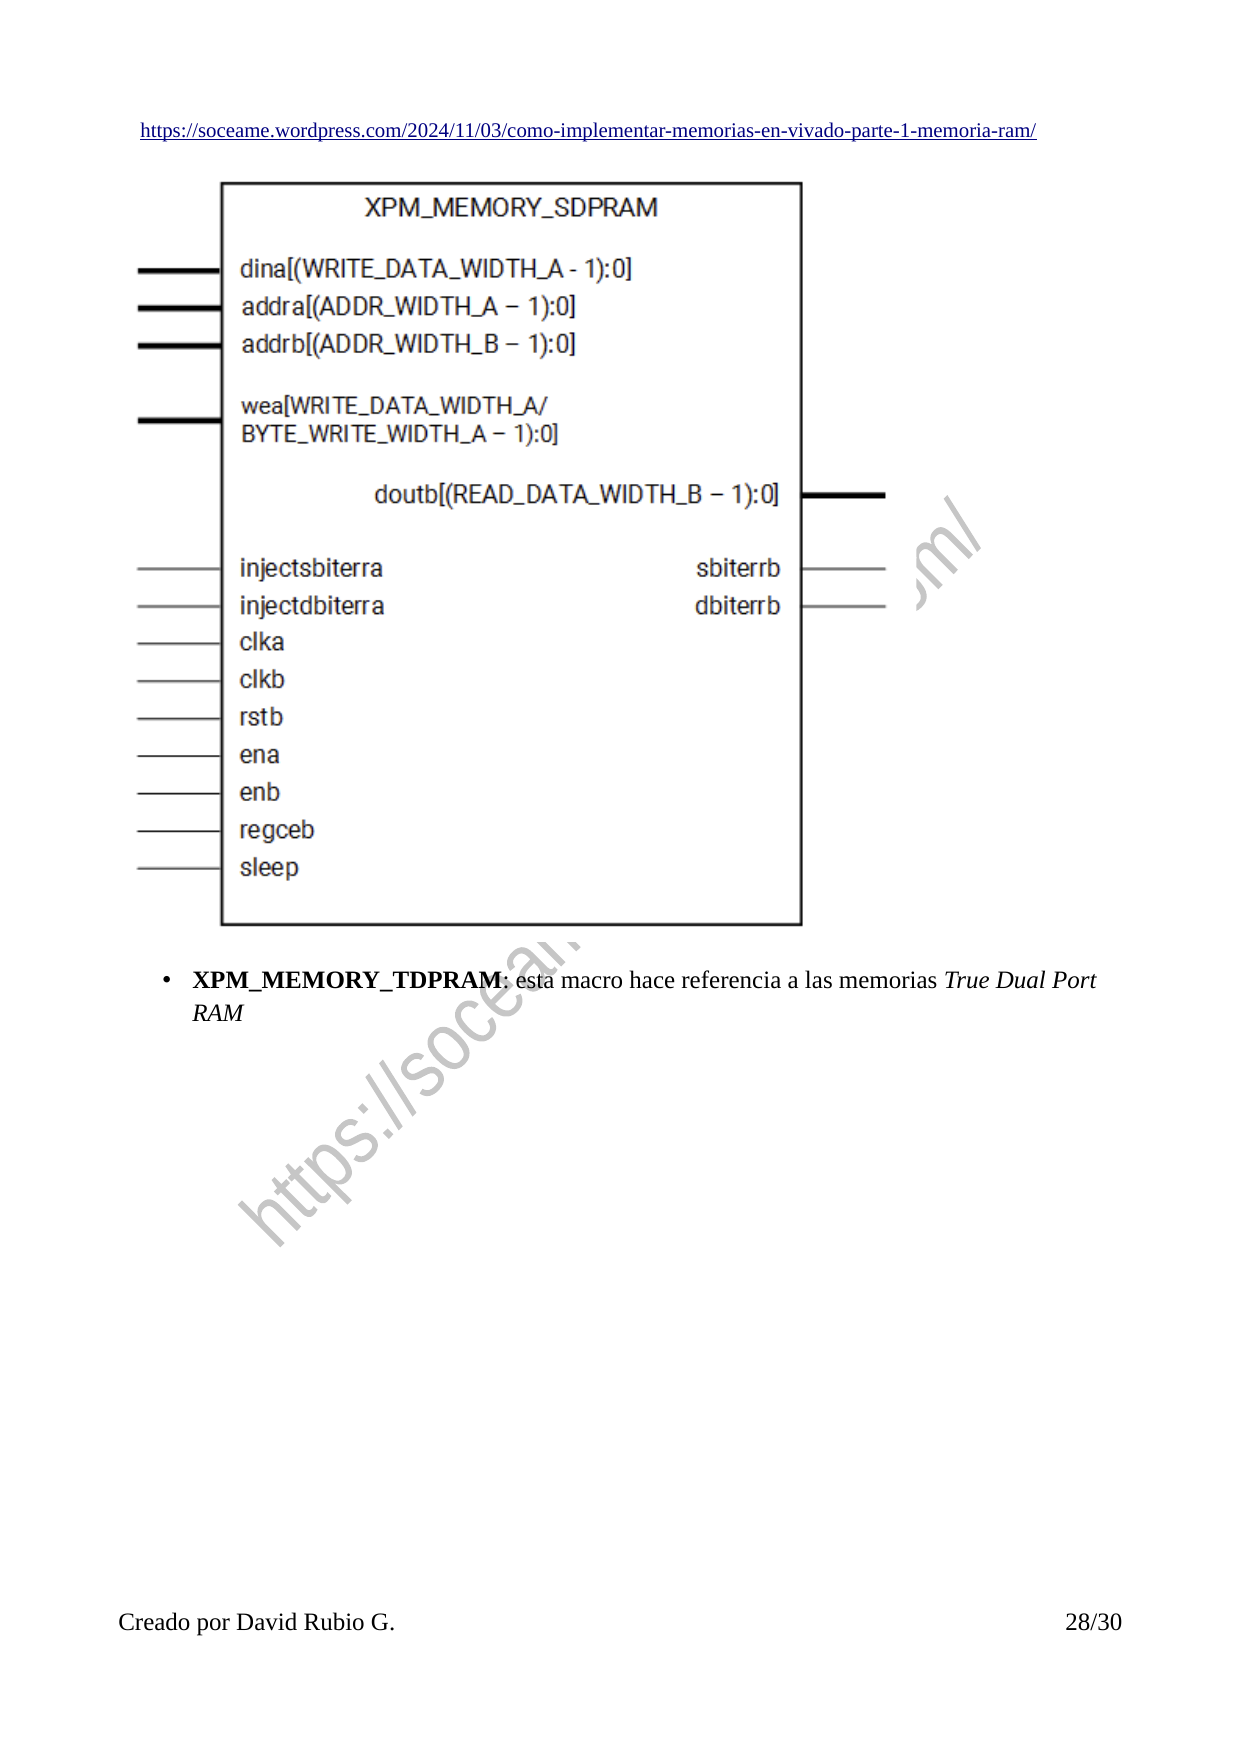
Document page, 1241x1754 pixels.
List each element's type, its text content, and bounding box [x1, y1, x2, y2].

list XPM_MEMORY_TDPRAM: esta macro hace referencia a las memorias True Dual Port RAM [162, 965, 1122, 1027]
picture [118, 177, 917, 942]
